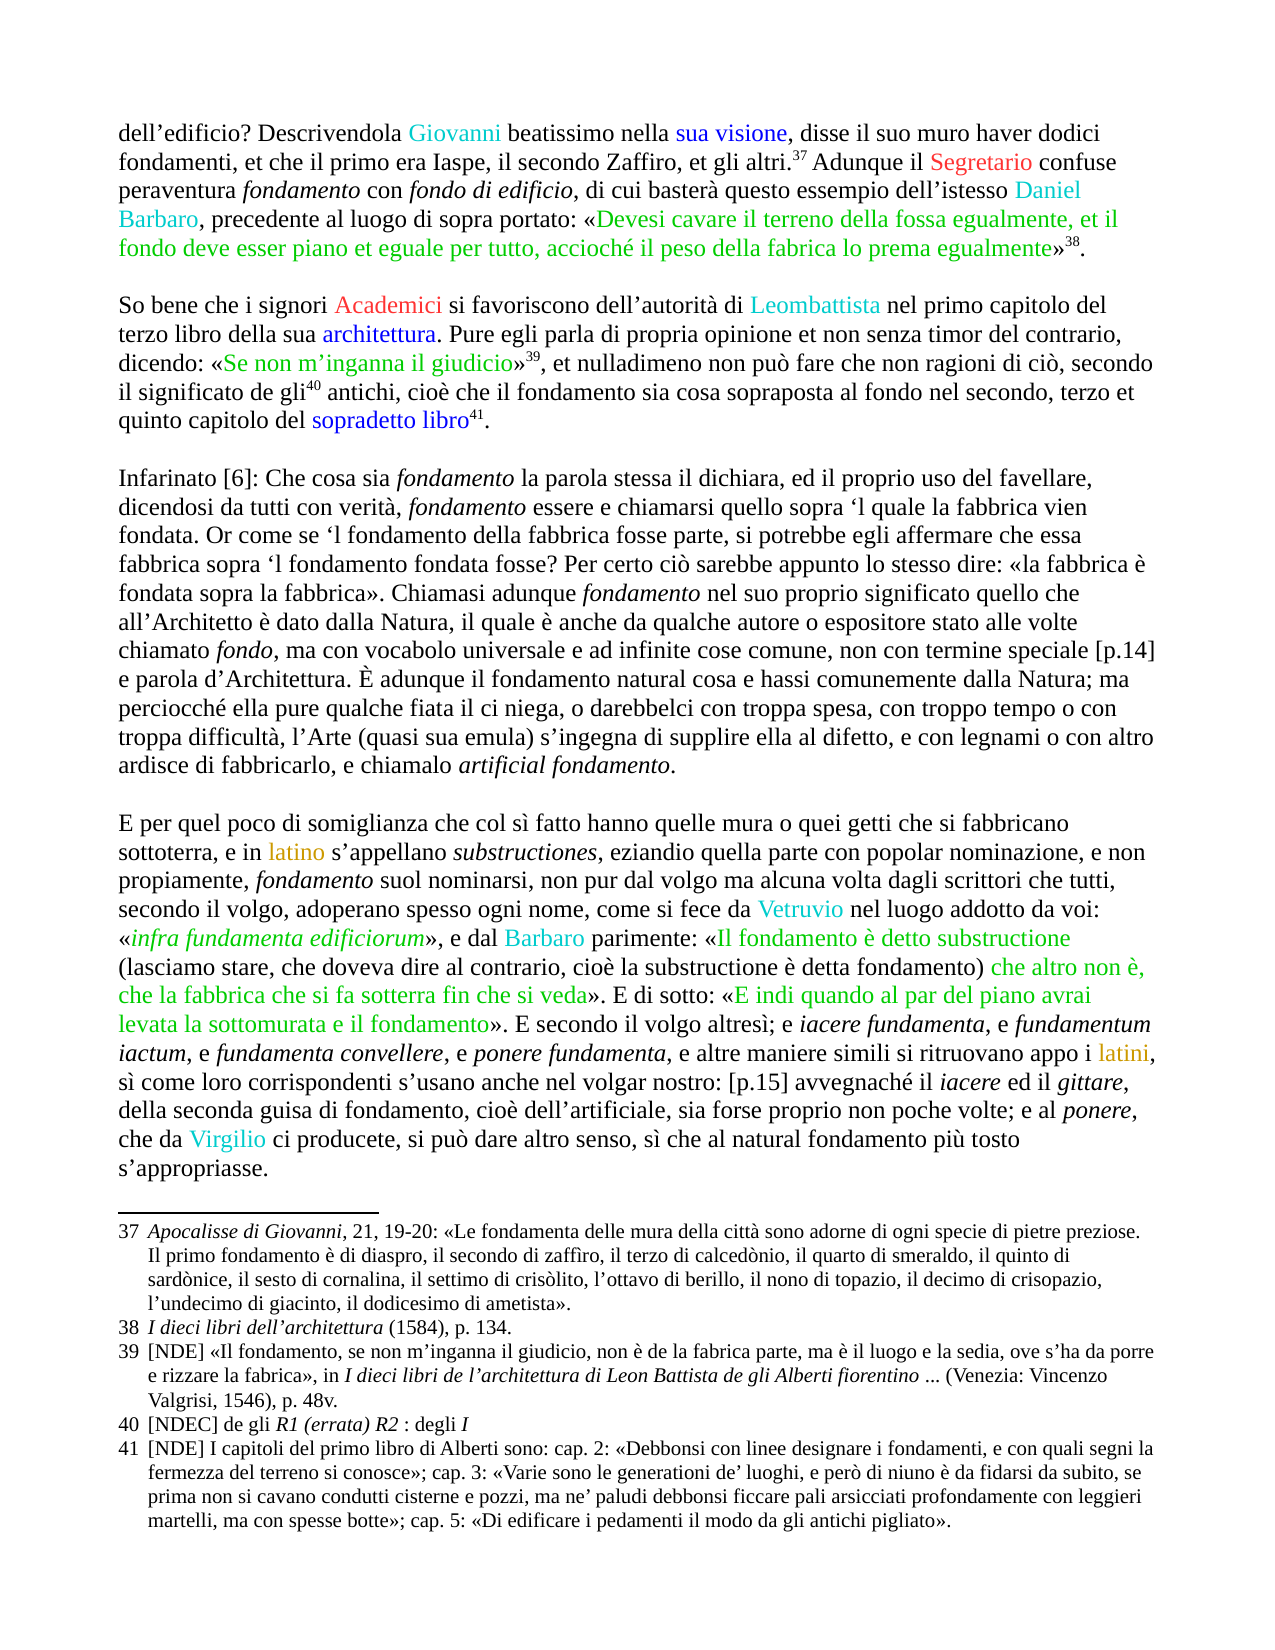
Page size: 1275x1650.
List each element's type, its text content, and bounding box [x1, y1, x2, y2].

text Apocalisse di Giovanni, 21, 19-20: «Le fondamenta delle mura della città sono adorne di ogni specie di pietre preziose. Il primo fondamento è di diaspro, il secondo di zaffìro, il terzo di calcedònio, il quarto di smeraldo, il quinto di sardònice, il sesto di cornalina, il settimo di crisòlito, l’ottavo di berillo, il nono di topazio, il decimo di crisopazio, l’undecimo di giacinto, il dodicesimo di ametista». [118, 1219, 1157, 1315]
text [NDEC] de gli R1 (errata) R2 : degli I [118, 1412, 1157, 1436]
text I dieci libri dell’architettura (1584), p. 134. [118, 1315, 1157, 1339]
text So bene che i signori Academici si favoriscono dell’autorità di Leombattista nel primo capitolo del terzo libro della sua architettura. Pure egli parla di propria opinione et non senza timor del contrario, dicendo: «Se non m’inganna il giudicio», et nulladimeno non può fare che non ragioni di ciò, secondo il significato de gli antichi, cioè che il fondamento sia cosa sopraposta al fondo nel secondo, terzo et quinto capitolo del sopradetto libro. [118, 291, 1157, 434]
text Infarinato [6]: Che cosa sia fondamento la parola stessa il dichiara, ed il proprio uso del favellare, dicendosi da tutti con verità, fondamento essere e chiamarsi quello sopra ‘l quale la fabbrica vien fondata. Or come se ‘l fondamento della fabbrica fosse parte, si potrebbe egli affermare che essa fabbrica sopra ‘l fondamento fondata fosse? Per certo ciò sarebbe appunto lo stesso dire: «la fabbrica è fondata sopra la fabbrica». Chiamasi adunque fondamento nel suo proprio significato quello che all’Architetto è dato dalla Natura, il quale è anche da qualche autore o espositore stato alle volte chiamato fondo, ma con vocabolo universale e ad infinite cose comune, non con termine speciale [p.14] e parola d’Architettura. È adunque il fondamento natural cosa e hassi comunemente dalla Natura; ma perciocché ella pure qualche fiata il ci niega, o darebbelci con troppa spesa, con troppo tempo o con troppa difficultà, l’Arte (quasi sua emula) s’ingegna di supplire ella al difetto, e con legnami o con altro ardisce di fabbricarlo, e chiamalo artificial fondamento. [118, 463, 1157, 779]
text dell’edificio? Descrivendola Giovanni beatissimo nella sua visione, disse il suo muro haver dodici fondamenti, et che il primo era Iaspe, il secondo Zaffiro, et gli altri. Adunque il Segretario confuse peraventura fondamento con fondo di edificio, di cui basterà questo essempio dell’istesso Daniel Barbaro, precedente al luogo di sopra portato: «Devesi cavare il terreno della fossa egualmente, et il fondo deve esser piano et eguale per tutto, accioché il peso della fabrica lo prema egualmente». [118, 118, 1157, 262]
text E per quel poco di somiglianza che col sì fatto hanno quelle mura o quei getti che si fabbricano sottoterra, e in latino s’appellano substructiones, eziandio quella parte con popolar nominazione, e non propiamente, fondamento suol nominarsi, non pur dal volgo ma alcuna volta dagli scrittori che tutti, secondo il volgo, adoperano spesso ogni nome, come si fece da Vetruvio nel luogo addotto da voi: «infra fundamenta edificiorum», e dal Barbaro parimente: «Il fondamento è detto substructione (lasciamo stare, che doveva dire al contrario, cioè la substructione è detta fondamento) che altro non è, che la fabbrica che si fa sotterra fin che si veda». E di sotto: «E indi quando al par del piano avrai levata la sottomurata e il fondamento». E secondo il volgo altresì; e iacere fundamenta, e fundamentum iactum, e fundamenta convellere, e ponere fundamenta, e altre maniere simili si ritruovano appo i latini, sì come loro corrispondenti s’usano anche nel volgar nostro: [p.15] avvegnaché il iacere ed il gittare, della seconda guisa di fondamento, cioè dell’artificiale, sia forse proprio non poche volte; e al ponere, che da Virgilio ci producete, si può dare altro senso, sì che al natural fondamento più tosto s’appropriasse. [118, 808, 1157, 1182]
text [NDE] «Il fondamento, se non m’inganna il giudicio, non è de la fabrica parte, ma è il luogo e la sedia, ove s’ha da porre e rizzare la fabrica», in I dieci libri de l’architettura di Leon Battista de gli Alberti fiorentino ... (Venezia: Vincenzo Valgrisi, 1546), p. 48v. [118, 1339, 1157, 1412]
text [NDE] I capitoli del primo libro di Alberti sono: cap. 2: «Debbonsi con linee designare i fondamenti, e con quali segni la fermezza del terreno si conosce»; cap. 3: «Varie sono le generationi de’ luoghi, e però di niuno è da fidarsi da subito, se prima non si cavano condutti cisterne e pozzi, ma ne’ paludi debbonsi ficcare pali arsicciati profondamente con leggieri martelli, ma con spesse botte»; cap. 5: «Di edificare i pedamenti il modo da gli antichi pigliato». [118, 1436, 1157, 1532]
